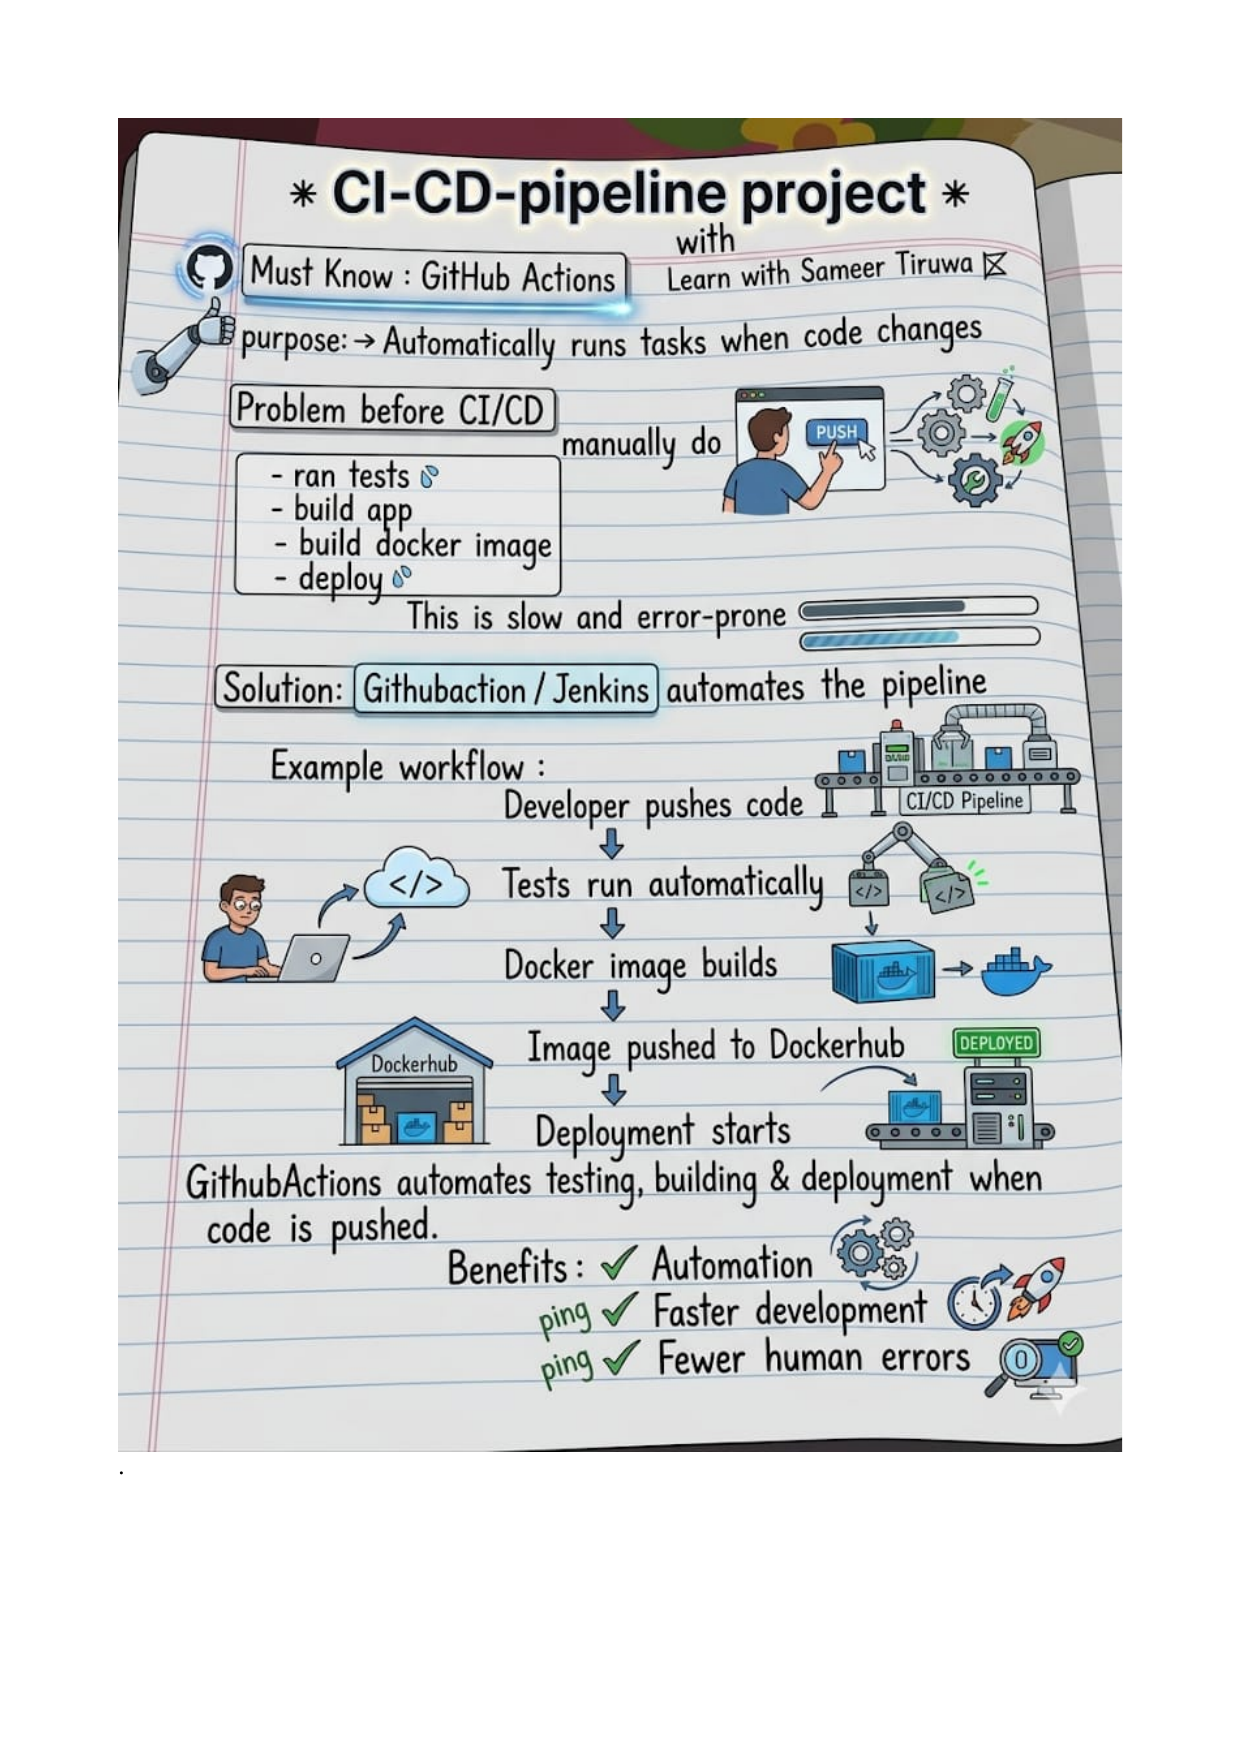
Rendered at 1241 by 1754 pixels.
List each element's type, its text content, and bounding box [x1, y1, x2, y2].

text . [118, 1452, 1122, 1480]
picture [118, 118, 1123, 1452]
